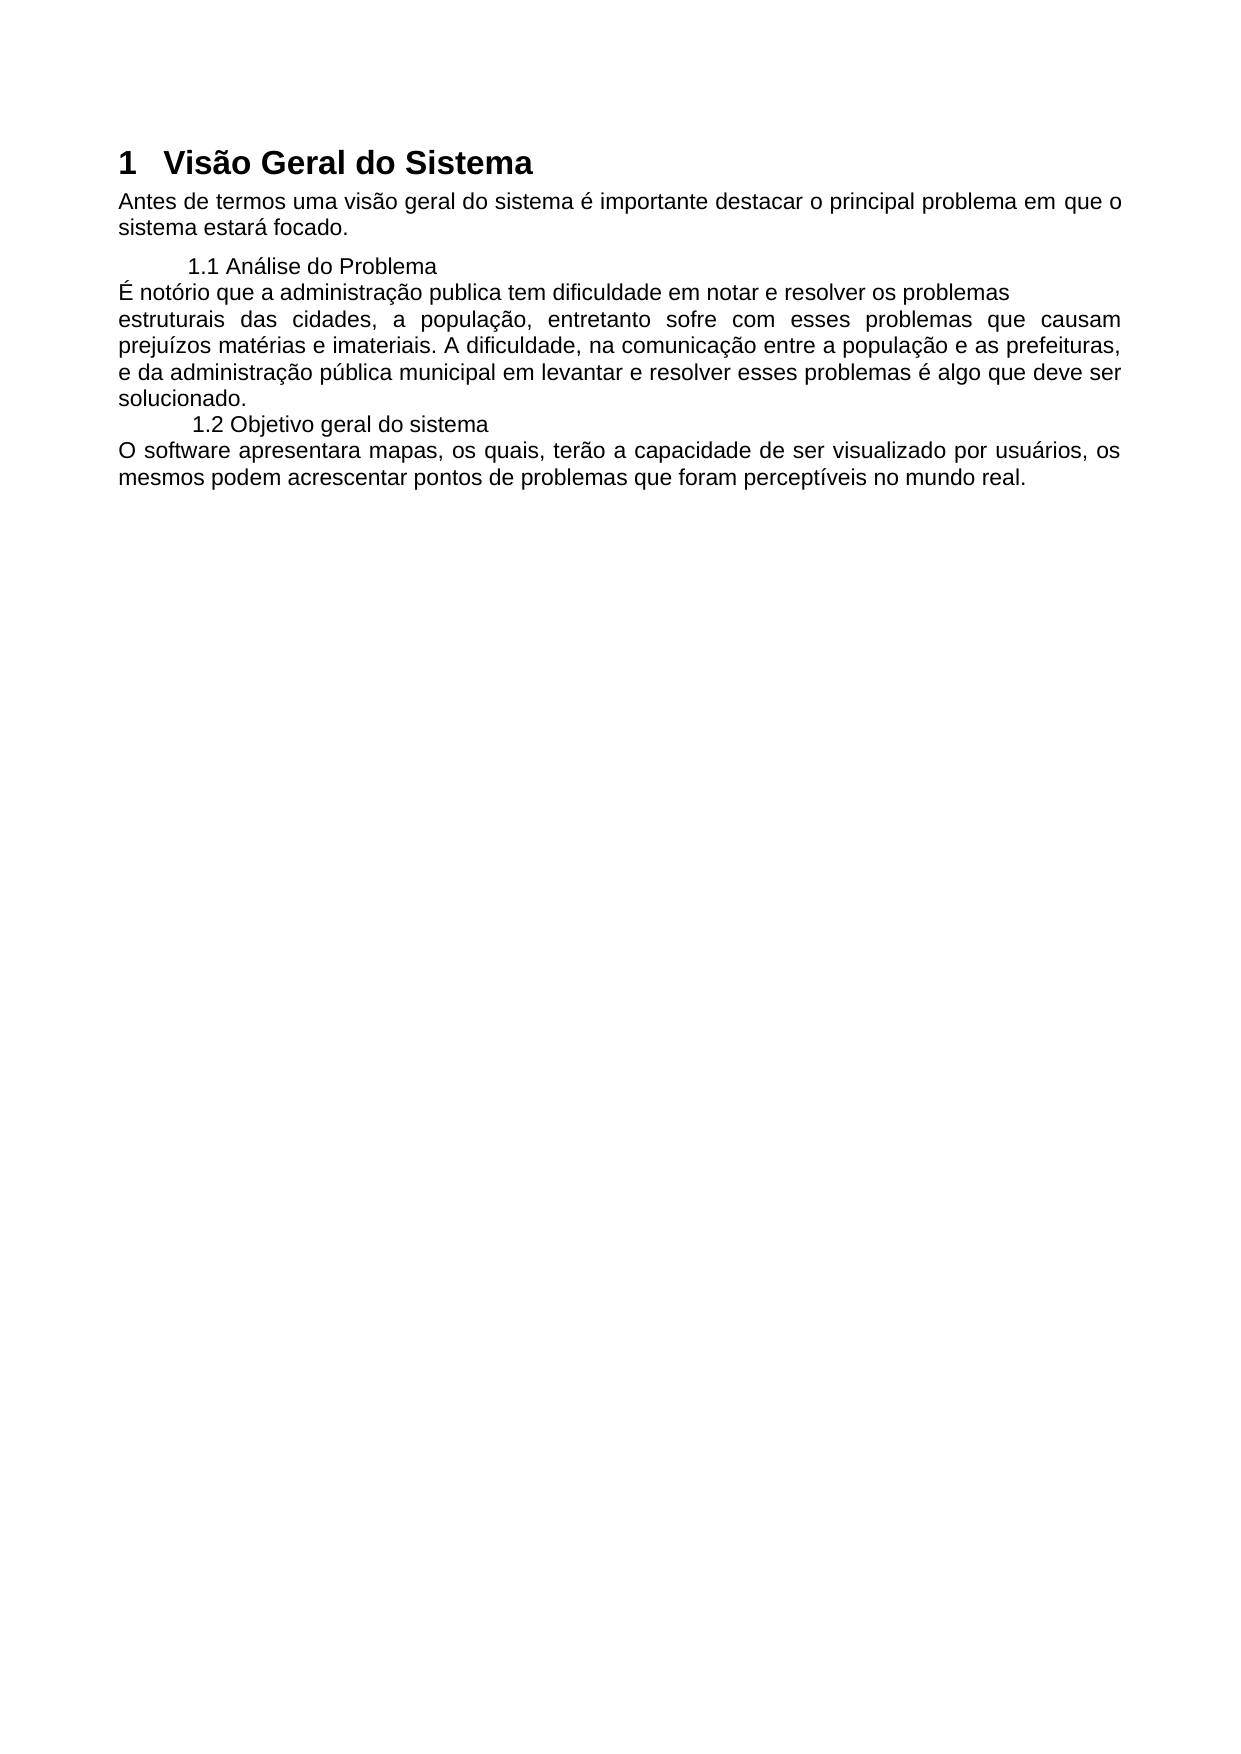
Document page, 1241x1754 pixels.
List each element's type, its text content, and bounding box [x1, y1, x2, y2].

text É notório que a administração publica tem dificuldade em notar e resolver os problemas [118, 279, 1122, 306]
subtitle Visão Geral do Sistema [118, 143, 1122, 182]
text Antes de termos uma visão geral do sistema é importante destacar o principal problema em que o sistema estará focado. [118, 188, 1122, 241]
text 1.2 Objetivo geral do sistema [118, 411, 1122, 437]
list 1.1 Análise do Problema [126, 253, 1122, 279]
text estruturais das cidades, a população, entretanto sofre com esses problemas que causam prejuízos matérias e imateriais. A dificuldade, na comunicação entre a população e as prefeituras, e da administração pública municipal em levantar e resolver esses problemas é algo que deve ser solucionado. [118, 306, 1122, 411]
text O software apresentara mapas, os quais, terão a capacidade de ser visualizado por usuários, os mesmos podem acrescentar pontos de problemas que foram perceptíveis no mundo real. [118, 437, 1122, 490]
